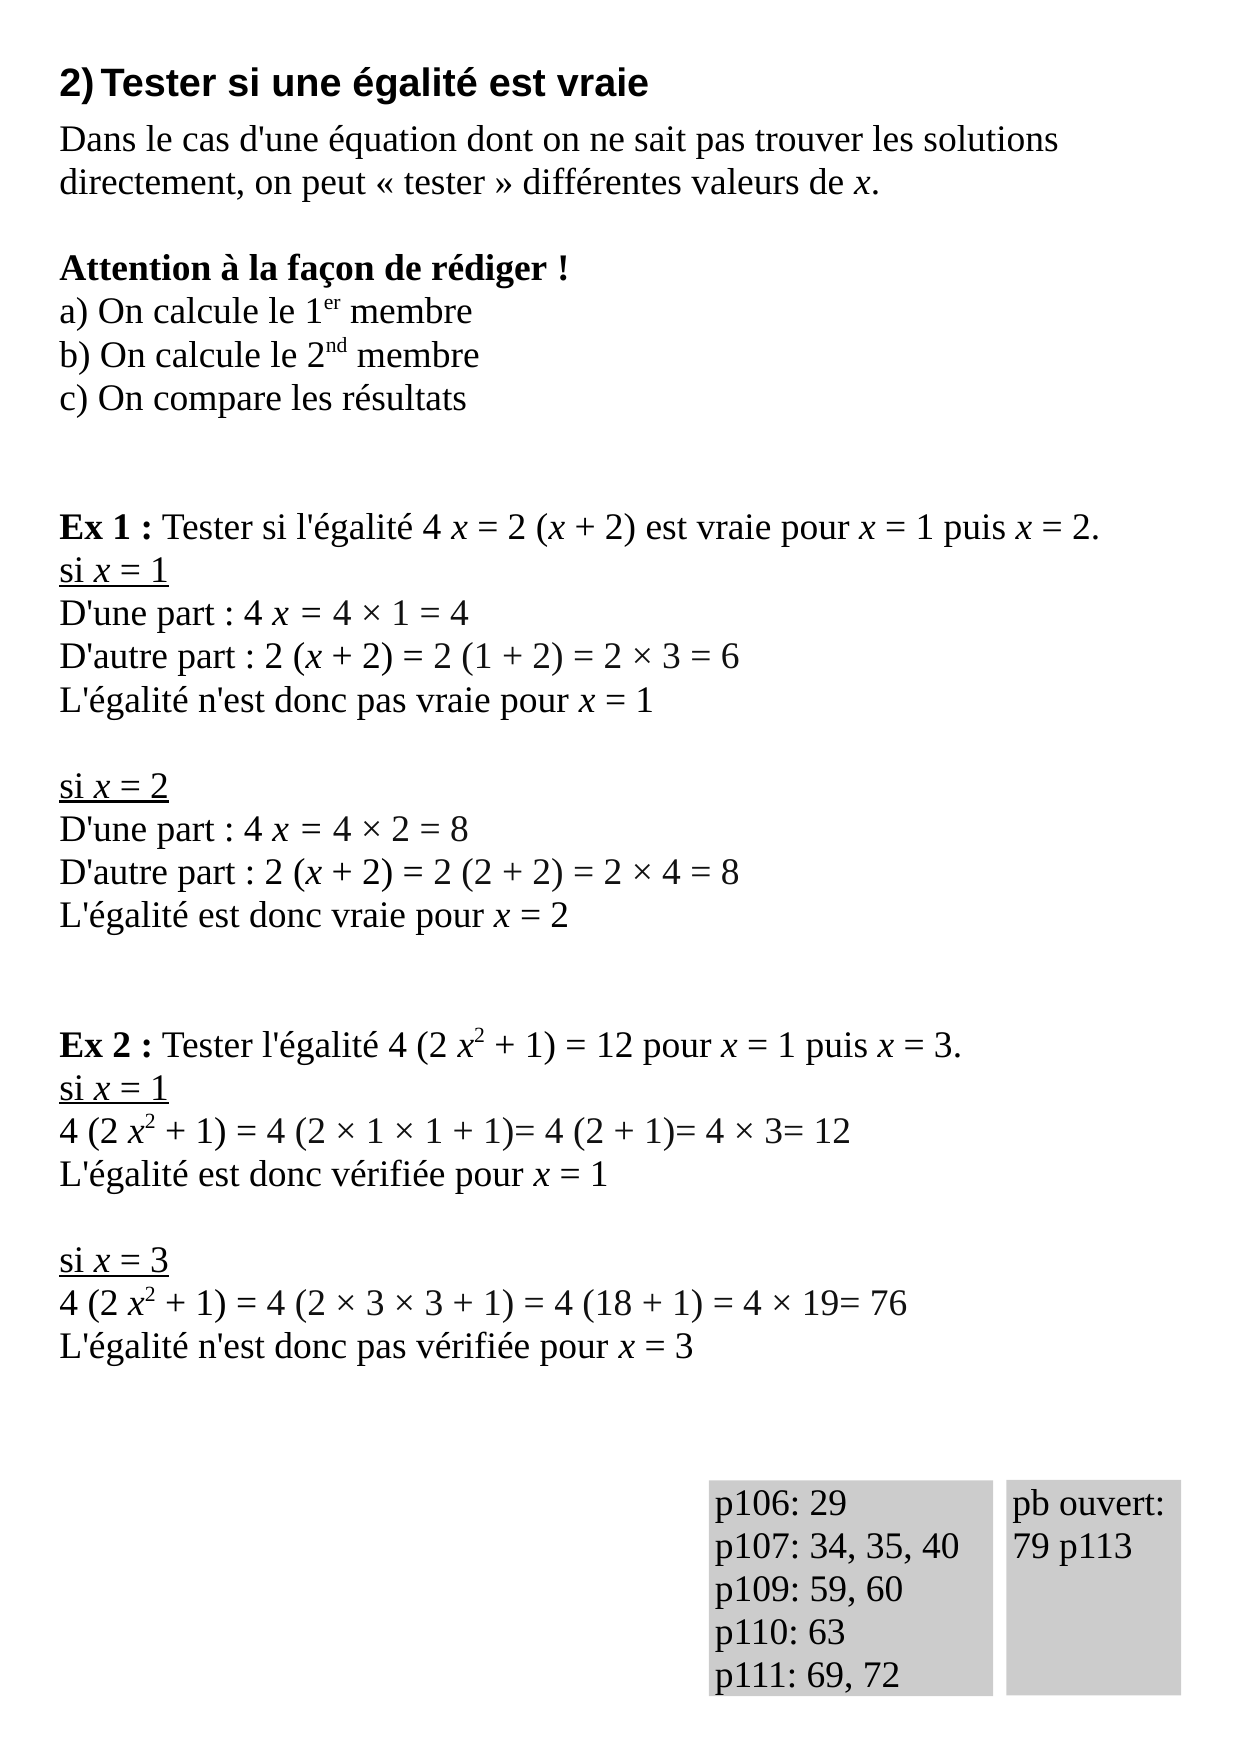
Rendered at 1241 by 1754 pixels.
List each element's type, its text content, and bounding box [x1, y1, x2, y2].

text D'autre part : 2 (x + 2) = 2 (1 + 2) = 2 × 3 = 6 [59, 634, 1181, 677]
text L'égalité n'est donc pas vérifiée pour x = 3 [59, 1324, 1181, 1367]
text L'égalité est donc vraie pour x = 2 [59, 893, 1181, 936]
text L'égalité n'est donc pas vraie pour x = 1 [59, 677, 1181, 720]
text si x = 2 [59, 763, 1181, 806]
text Attention à la façon de rédiger ! [59, 246, 1181, 289]
text si x = 1 [59, 1065, 1181, 1108]
text c) On compare les résultats [59, 375, 1181, 418]
text D'une part : 4 x = 4 × 1 = 4 [59, 591, 1181, 634]
text b) On calcule le 2nd membre [59, 332, 1181, 375]
text L'égalité est donc vérifiée pour x = 1 [59, 1151, 1181, 1194]
text 4 (2 x2 + 1) = 4 (2 × 3 × 3 + 1) = 4 (18 + 1) = 4 × 19= 76 [59, 1281, 1181, 1324]
text Dans le cas d'une équation dont on ne sait pas trouver les solutions directement, on peut « tester » différentes valeurs de x. [59, 116, 1181, 203]
text D'autre part : 2 (x + 2) = 2 (2 + 2) = 2 × 4 = 8 [59, 849, 1181, 893]
text si x = 3 [59, 1238, 1181, 1281]
text Ex 2 : Tester l'égalité 4 (2 x2 + 1) = 12 pour x = 1 puis x = 3. [59, 1022, 1181, 1065]
text 4 (2 x2 + 1) = 4 (2 × 1 × 1 + 1)= 4 (2 + 1)= 4 × 3= 12 [59, 1108, 1181, 1151]
text Ex 1 : Tester si l'égalité 4 x = 2 (x + 2) est vraie pour x = 1 puis x = 2. [59, 504, 1181, 548]
list Tester si une égalité est vraie [59, 59, 1181, 105]
text D'une part : 4 x = 4 × 2 = 8 [59, 806, 1181, 849]
text a) On calcule le 1er membre [59, 289, 1181, 332]
text si x = 1 [59, 548, 1181, 591]
